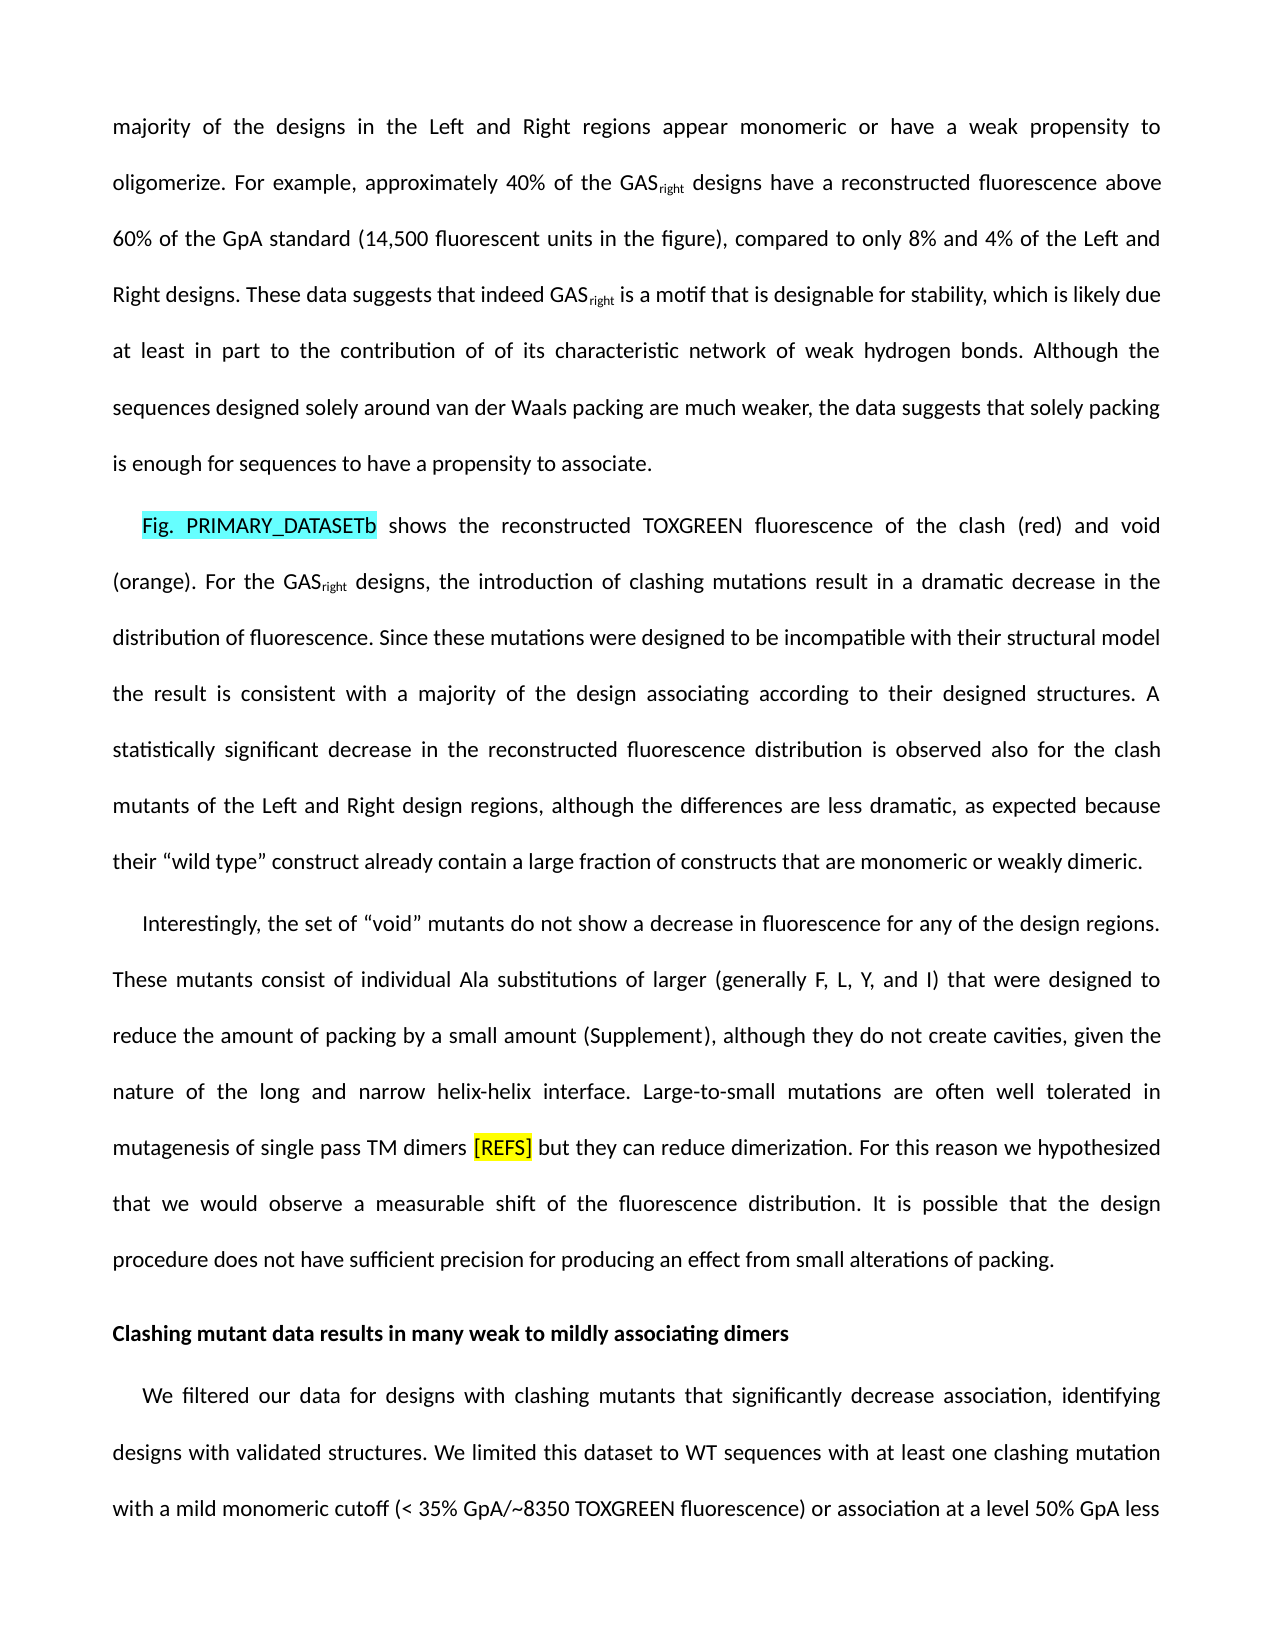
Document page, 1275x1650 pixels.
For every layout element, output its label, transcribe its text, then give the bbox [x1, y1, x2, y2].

subtitle Clashing mutant data results in many weak to mildly associating dimers [112, 1319, 1162, 1347]
text majority of the designs in the Left and Right regions appear monomeric or have a weak propensity to oligomerize. For example, approximately 40% of the GASright designs have a reconstructed fluorescence above 60% of the GpA standard (14,500 fluorescent units in the figure), compared to only 8% and 4% of the Left and Right designs. These data suggests that indeed GASright is a motif that is designable for stability, which is likely due at least in part to the contribution of of its characteristic network of weak hydrogen bonds. Although the sequences designed solely around van der Waals packing are much weaker, the data suggests that solely packing is enough for sequences to have a propensity to associate. [112, 112, 1162, 477]
text We filtered our data for designs with clashing mutants that significantly decrease association, identifying designs with validated structures. We limited this dataset to WT sequences with at least one clashing mutation with a mild monomeric cutoff (< 35% GpA/~8350 TOXGREEN fluorescence) or association at a level 50% GpA less [112, 1382, 1162, 1522]
text Interestingly, the set of “void” mutants do not show a decrease in fluorescence for any of the design regions. These mutants consist of individual Ala substitutions of larger (generally F, L, Y, and I) that were designed to reduce the amount of packing by a small amount (Supplement), although they do not create cavities, given the nature of the long and narrow helix-helix interface. Large-to-small mutations are often well tolerated in mutagenesis of single pass TM dimers [REFS] but they can reduce dimerization. For this reason we hypothesized that we would observe a measurable shift of the fluorescence distribution. It is possible that the design procedure does not have sufficient precision for producing an effect from small alterations of packing. [112, 909, 1162, 1273]
text Fig. PRIMARY_DATASETb shows the reconstructed TOXGREEN fluorescence of the clash (red) and void (orange). For the GASright designs, the introduction of clashing mutations result in a dramatic decrease in the distribution of fluorescence. Since these mutations were designed to be incompatible with their structural model the result is consistent with a majority of the design associating according to their designed structures. A statistically significant decrease in the reconstructed fluorescence distribution is observed also for the clash mutants of the Left and Right design regions, although the differences are less dramatic, as expected because their “wild type” construct already contain a large fraction of constructs that are monomeric or weakly dimeric. [112, 511, 1162, 875]
